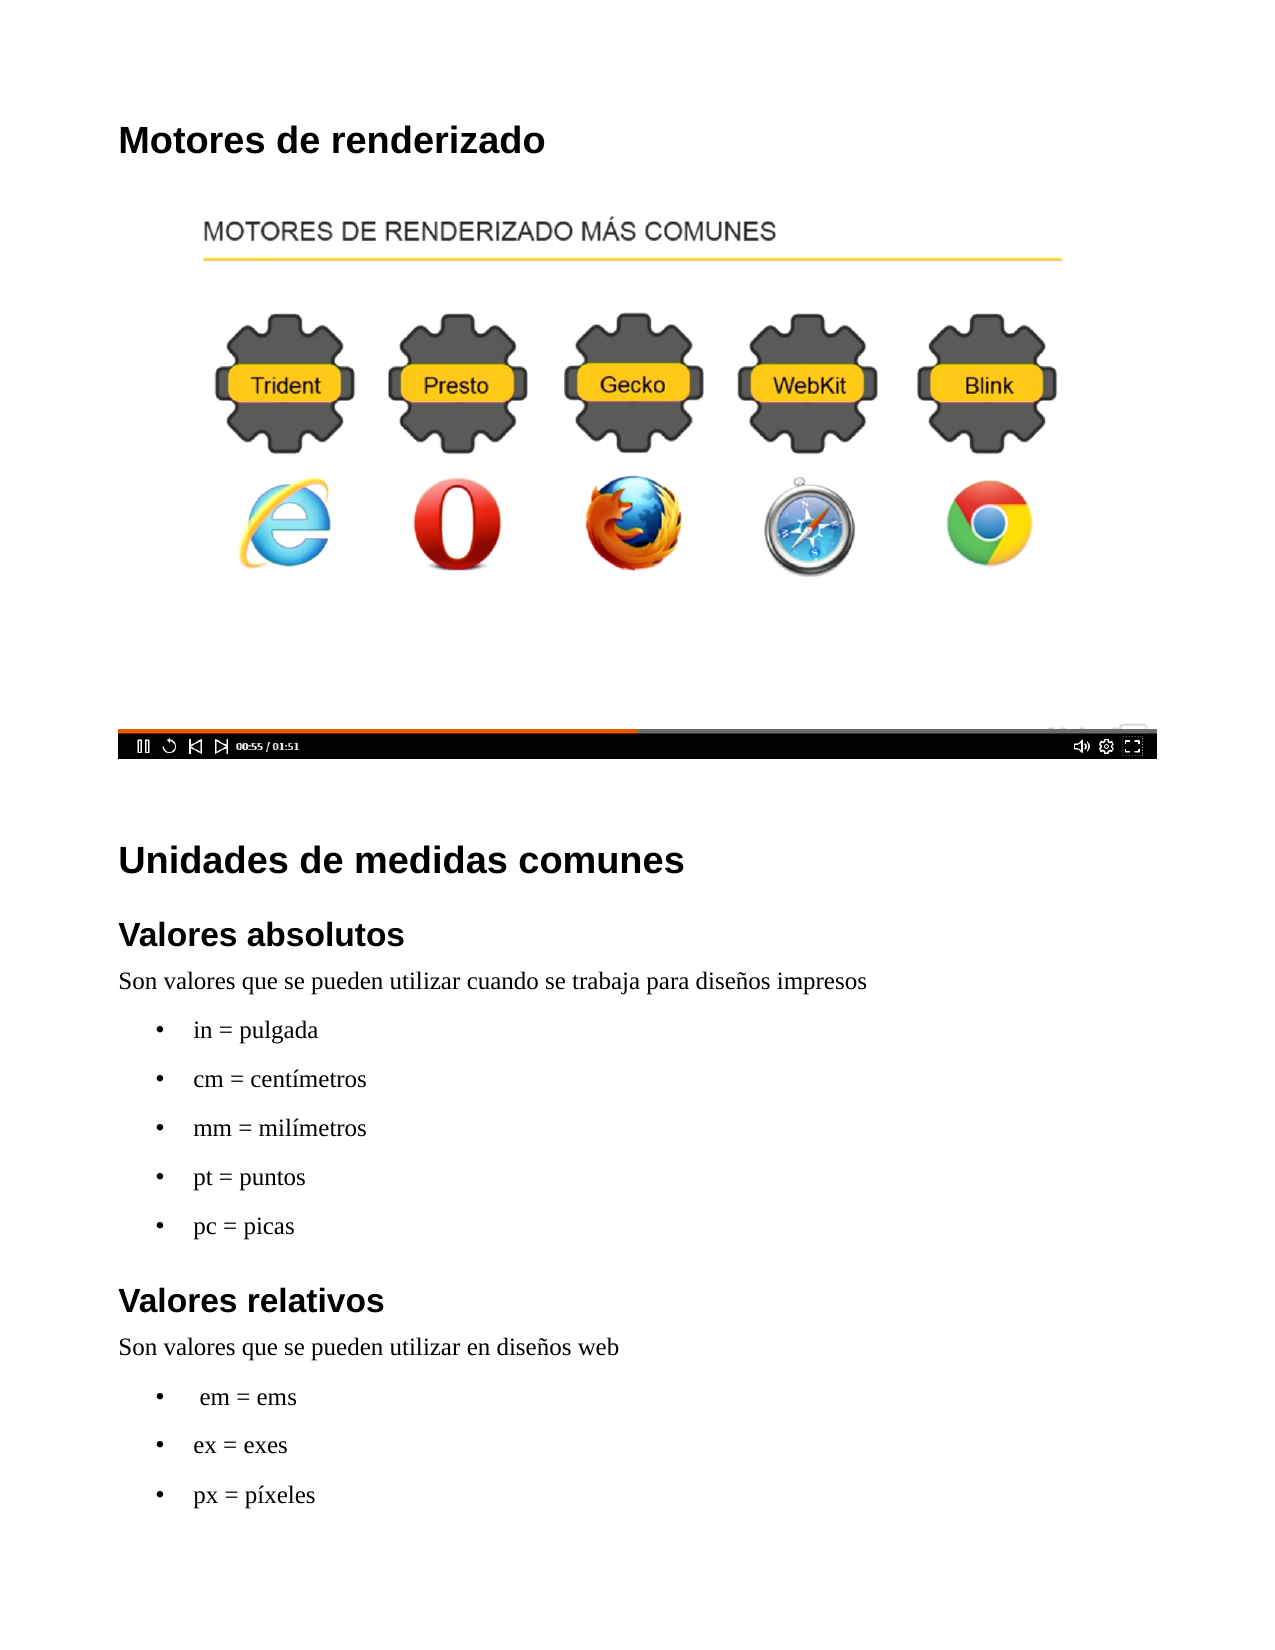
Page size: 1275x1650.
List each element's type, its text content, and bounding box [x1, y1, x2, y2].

text Son valores que se pueden utilizar cuando se trabaja para diseños impresos [118, 966, 1157, 995]
list px = píxeles [156, 1480, 1157, 1508]
list em = ems [156, 1382, 1157, 1410]
list ex = exes [156, 1431, 1157, 1459]
list pc = picas [156, 1211, 1157, 1240]
subtitle Unidades de medidas comunes [118, 838, 1157, 882]
subtitle Motores de renderizado [118, 118, 1157, 162]
subtitle Valores relativos [118, 1281, 1157, 1320]
list in = pulgada [156, 1015, 1157, 1044]
list cm = centímetros [156, 1064, 1157, 1093]
list mm = milímetros [156, 1113, 1157, 1142]
text Son valores que se pueden utilizar en diseños web [118, 1332, 1157, 1361]
list pt = puntos [156, 1162, 1157, 1191]
picture [118, 174, 1157, 759]
subtitle Valores absolutos [118, 915, 1157, 954]
